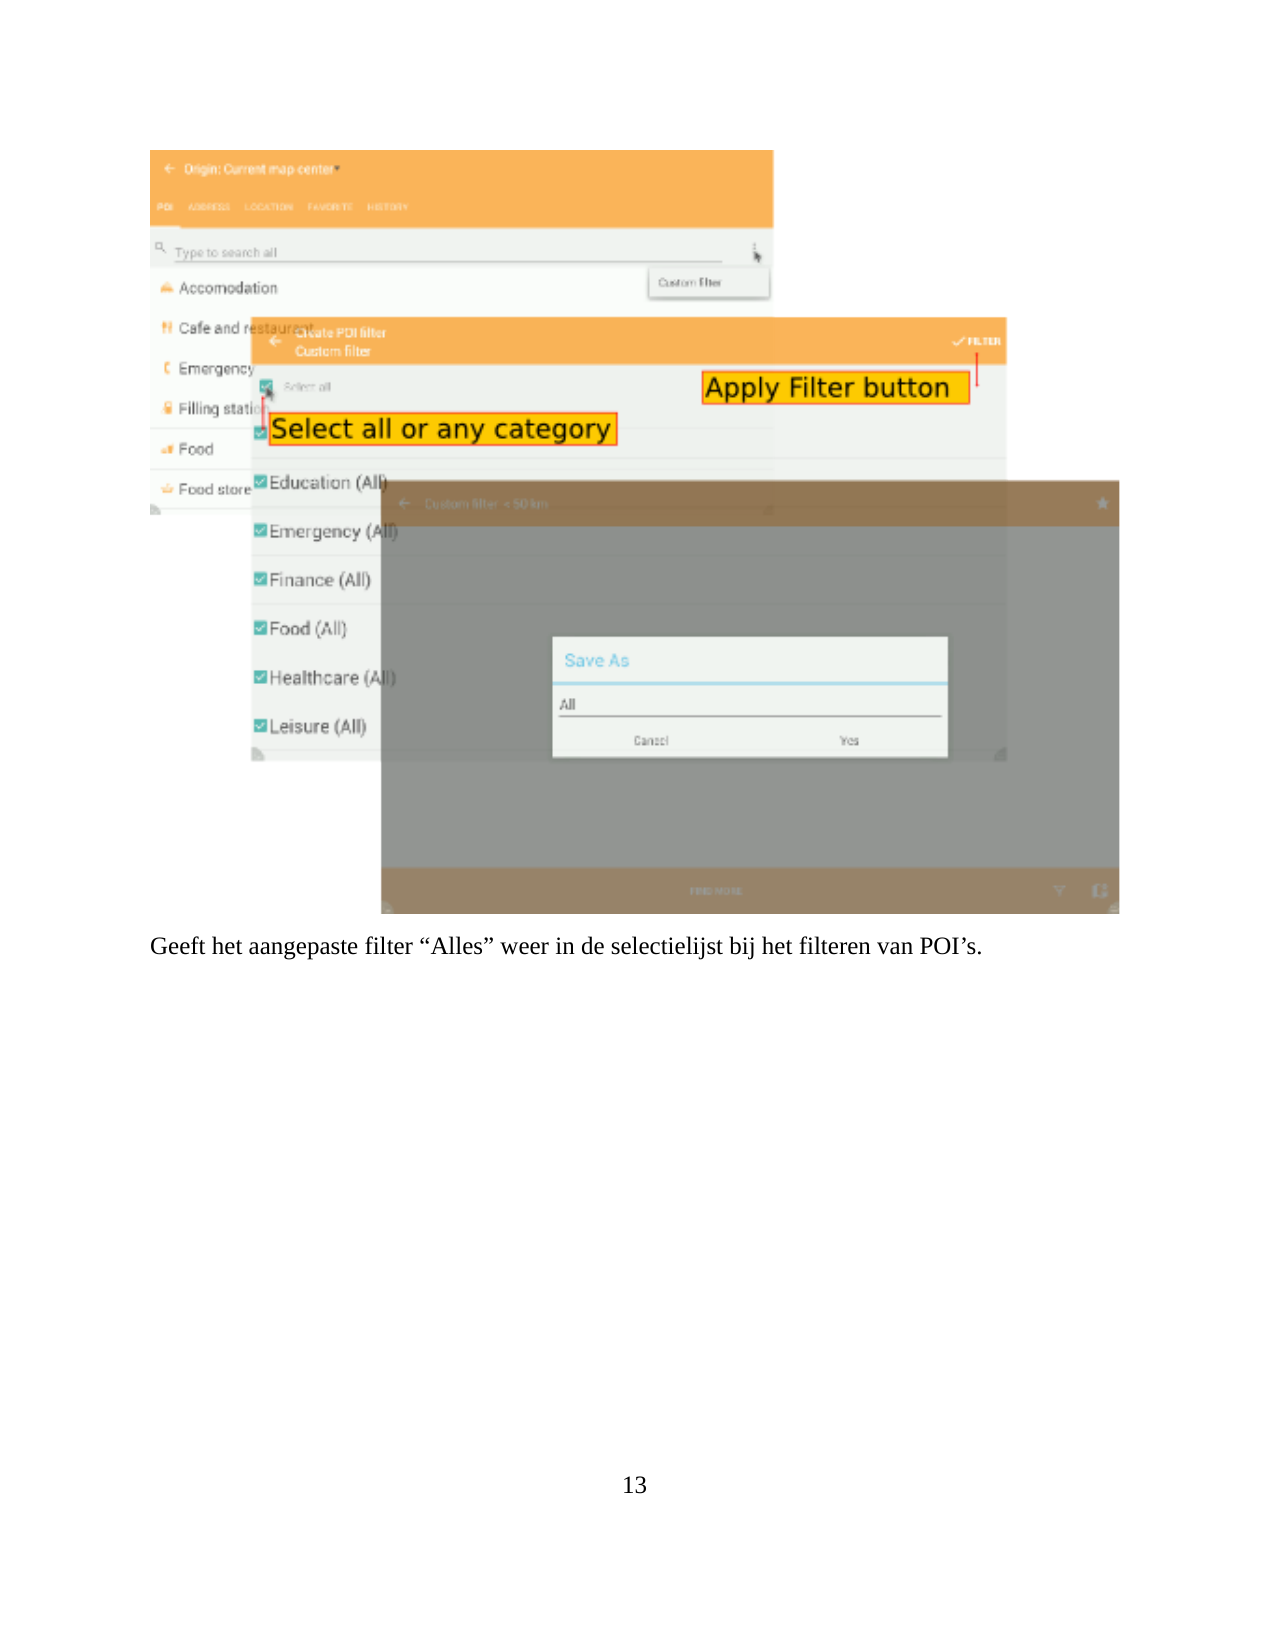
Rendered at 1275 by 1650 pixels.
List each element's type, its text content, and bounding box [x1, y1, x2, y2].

picture [150, 150, 1120, 914]
text Geeft het aangepaste filter “Alles” weer in de selectielijst bij het filteren van POI’s. [150, 931, 1125, 960]
